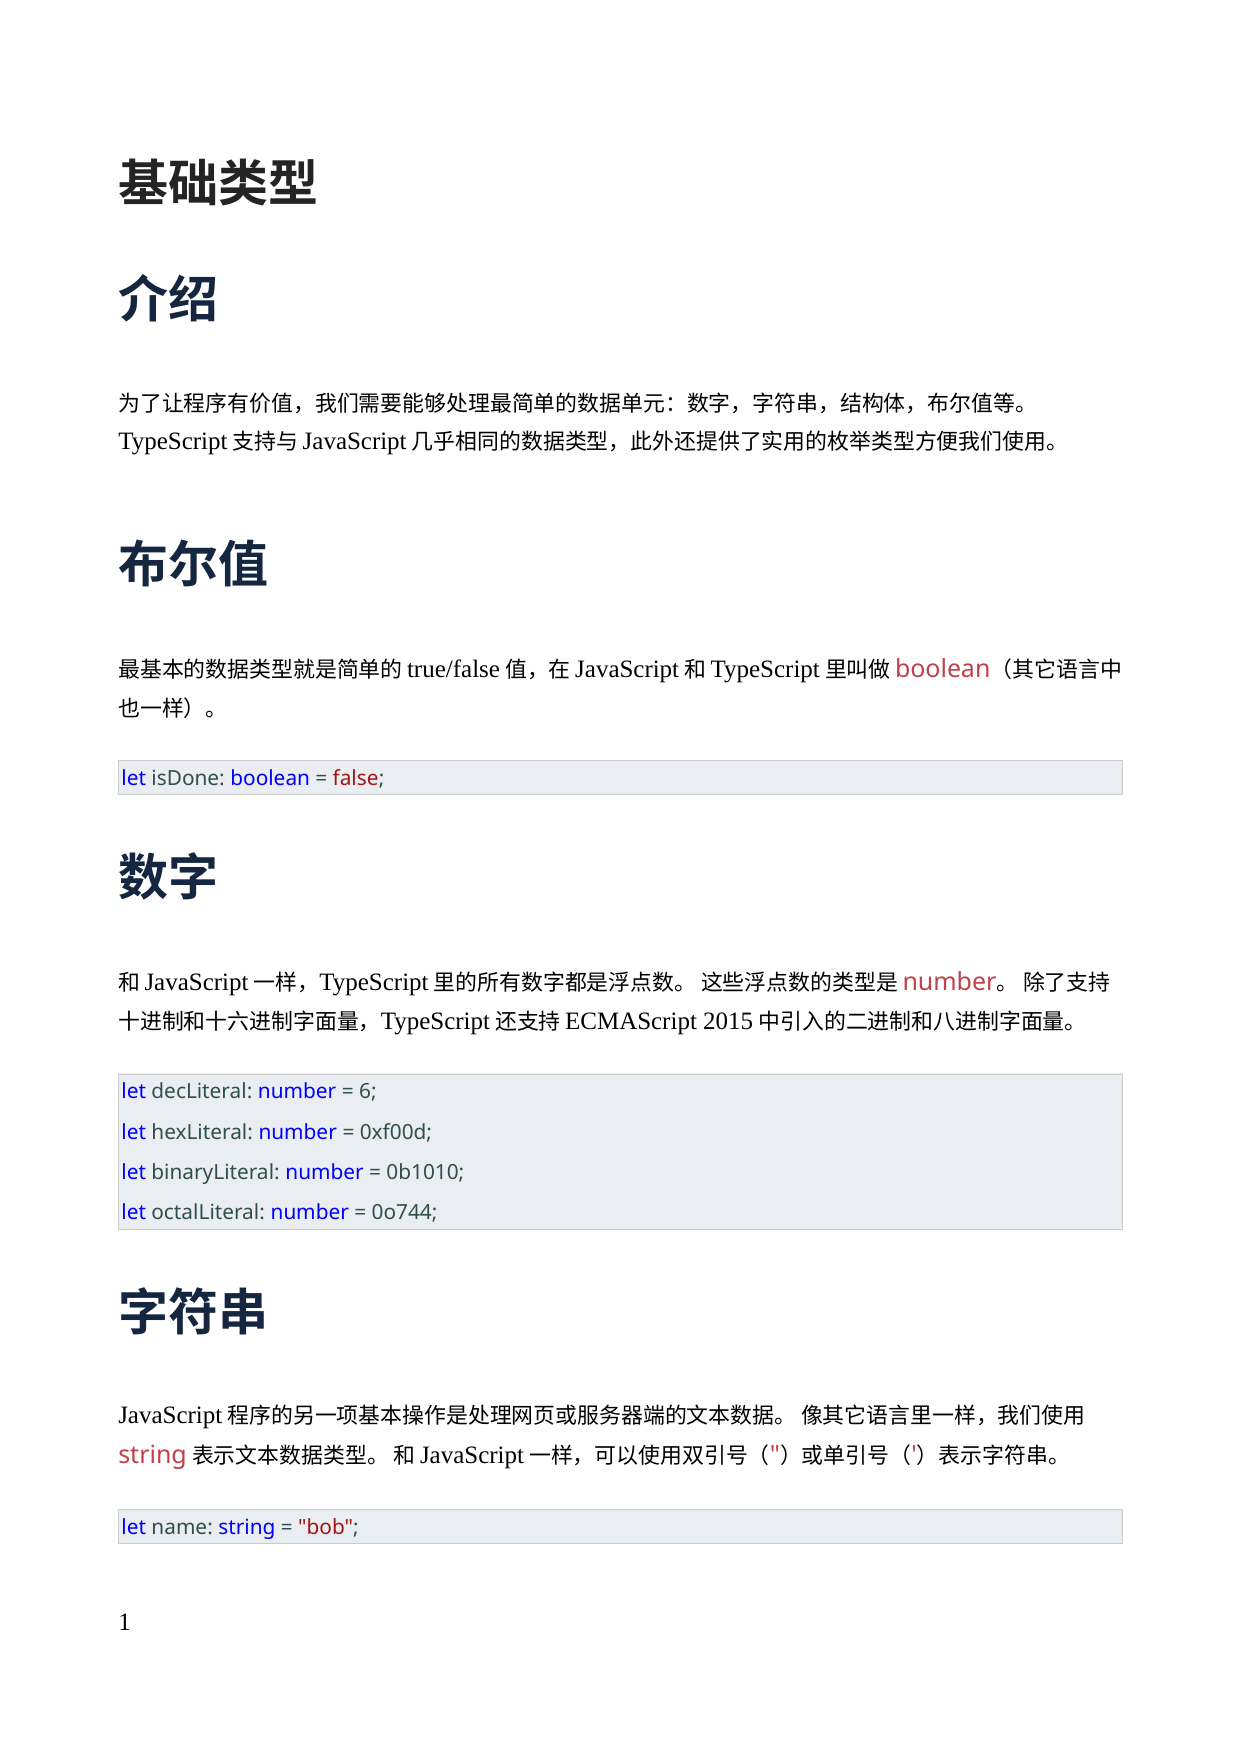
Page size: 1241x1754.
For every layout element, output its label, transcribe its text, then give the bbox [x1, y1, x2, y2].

text 和JavaScript一样，TypeScript里的所有数字都是浮点数。 这些浮点数的类型是number。 除了支持十进制和十六进制字面量，TypeScript还支持ECMAScript 2015中引入的二进制和八进制字面量。 [118, 964, 1122, 1036]
text let hexLiteral: number = 0xf00d; [119, 1114, 1122, 1145]
subtitle 基础类型 [118, 143, 1122, 216]
subtitle 介绍 [118, 259, 1122, 332]
subtitle 数字 [118, 838, 1122, 910]
text let name: string = "bob"; [119, 1510, 1122, 1543]
subtitle 字符串 [118, 1272, 1122, 1344]
text 为了让程序有价值，我们需要能够处理最简单的数据单元：数字，字符串，结构体，布尔值等。 TypeScript支持与JavaScript几乎相同的数据类型，此外还提供了实用的枚举类型方便我们使用。 [118, 386, 1122, 455]
text let isDone: boolean = false; [119, 761, 1122, 794]
text JavaScript程序的另一项基本操作是处理网页或服务器端的文本数据。 像其它语言里一样，我们使用string表示文本数据类型。 和JavaScript一样，可以使用双引号（"）或单引号（'）表示字符串。 [118, 1398, 1122, 1471]
text 最基本的数据类型就是简单的true/false值，在JavaScript和TypeScript里叫做boolean（其它语言中也一样）。 [118, 651, 1122, 722]
subtitle 布尔值 [118, 524, 1122, 596]
text let decLiteral: number = 6; [119, 1075, 1122, 1105]
text let octalLiteral: number = 0o744; [119, 1194, 1122, 1229]
text let binaryLiteral: number = 0b1010; [119, 1154, 1122, 1186]
